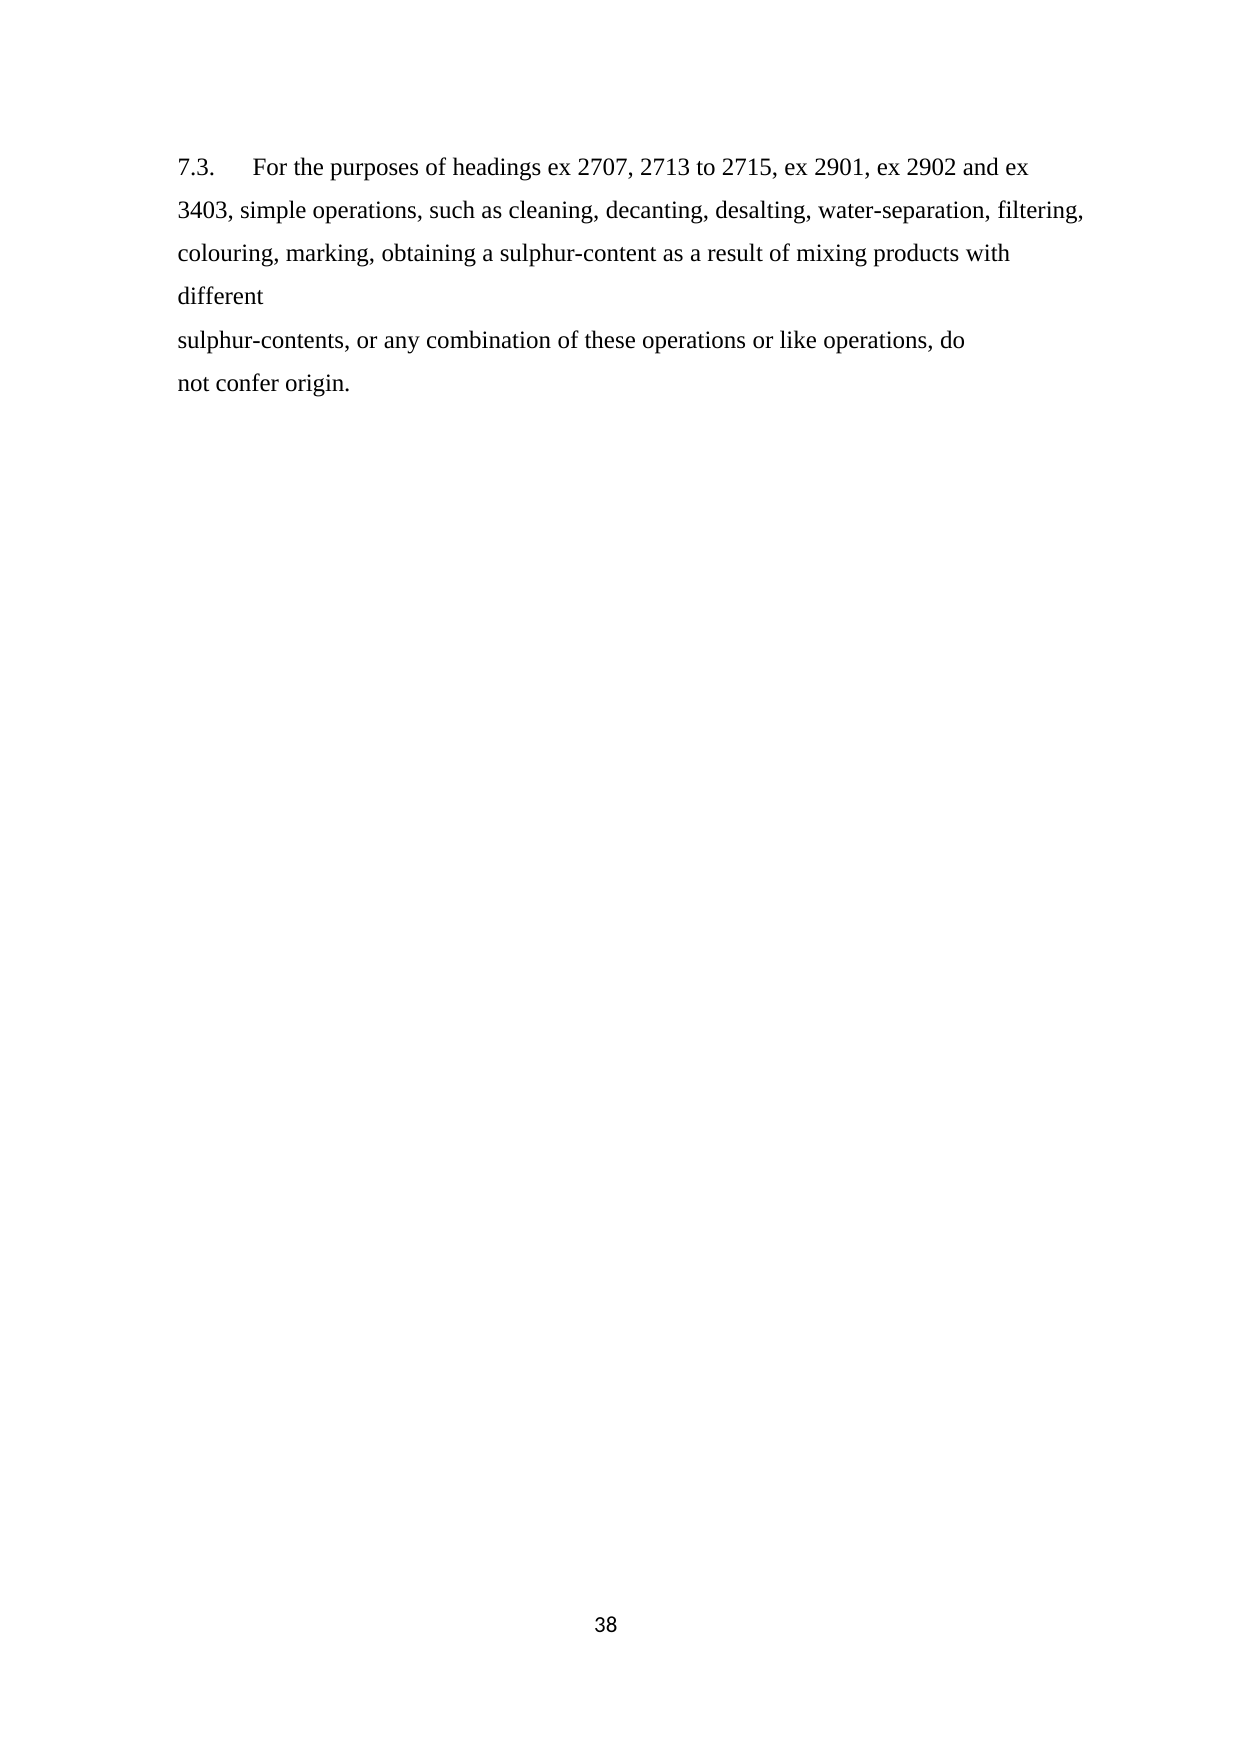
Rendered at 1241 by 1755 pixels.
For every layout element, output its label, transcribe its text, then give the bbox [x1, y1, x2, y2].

list For the purposes of headings ex 2707, 2713 to 2715, ex 2901, ex 2902 and ex 3403, simple operations, such as cleaning, decanting, desalting, water-separation, filtering, colouring, marking, obtaining a sulphur-content as a result of mixing products with different [177, 152, 1089, 310]
text sulphur-contents, or any combination of these operations or like operations, do not confer origin. [177, 325, 1003, 397]
